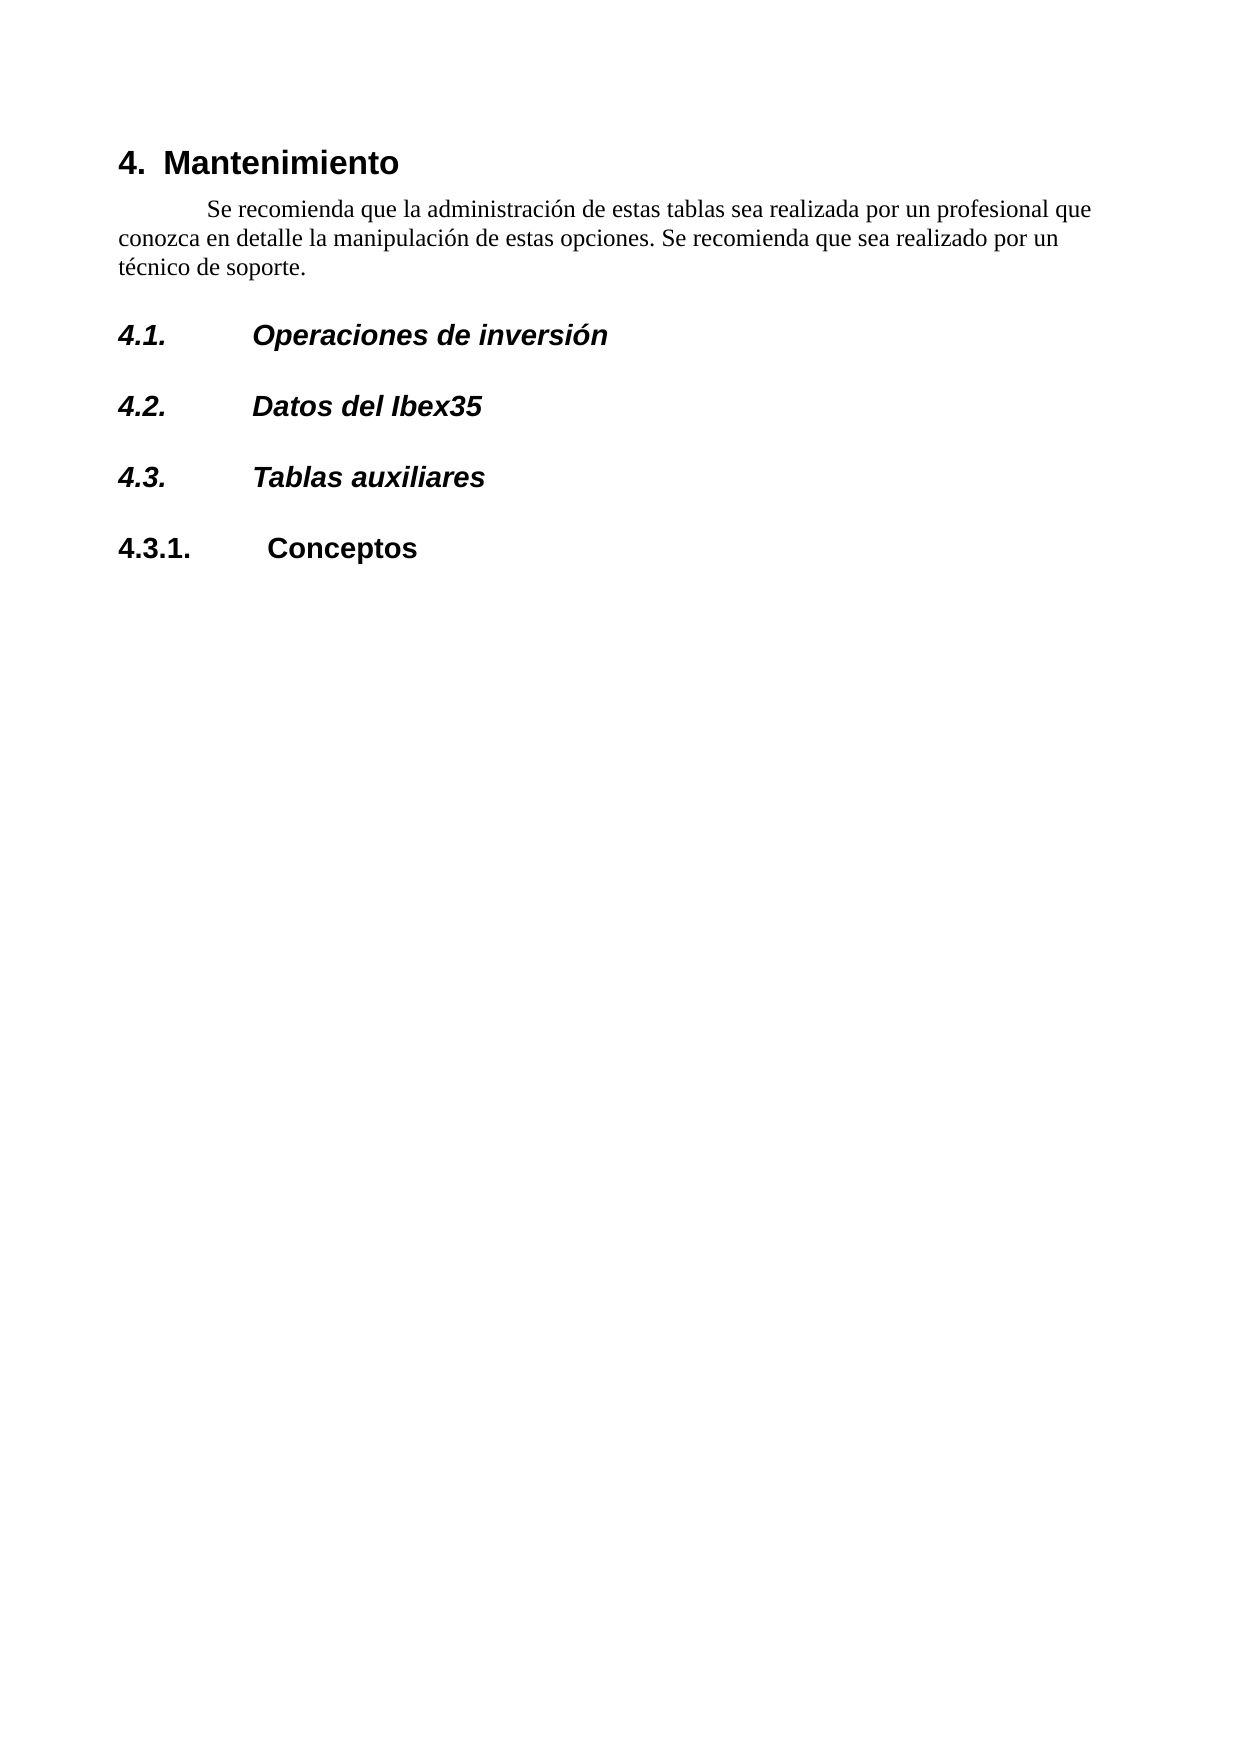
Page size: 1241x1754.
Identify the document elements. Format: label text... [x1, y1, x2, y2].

subtitle Datos del Ibex35 [118, 389, 1122, 423]
subtitle Operaciones de inversión [118, 318, 1122, 352]
text Se recomienda que la administración de estas tablas sea realizada por un profesional que conozca en detalle la manipulación de estas opciones. Se recomienda que sea realizado por un técnico de soporte. [118, 194, 1122, 281]
subtitle Conceptos [118, 531, 1122, 565]
subtitle Mantenimiento [118, 143, 1122, 182]
subtitle Tablas auxiliares [118, 460, 1122, 494]
